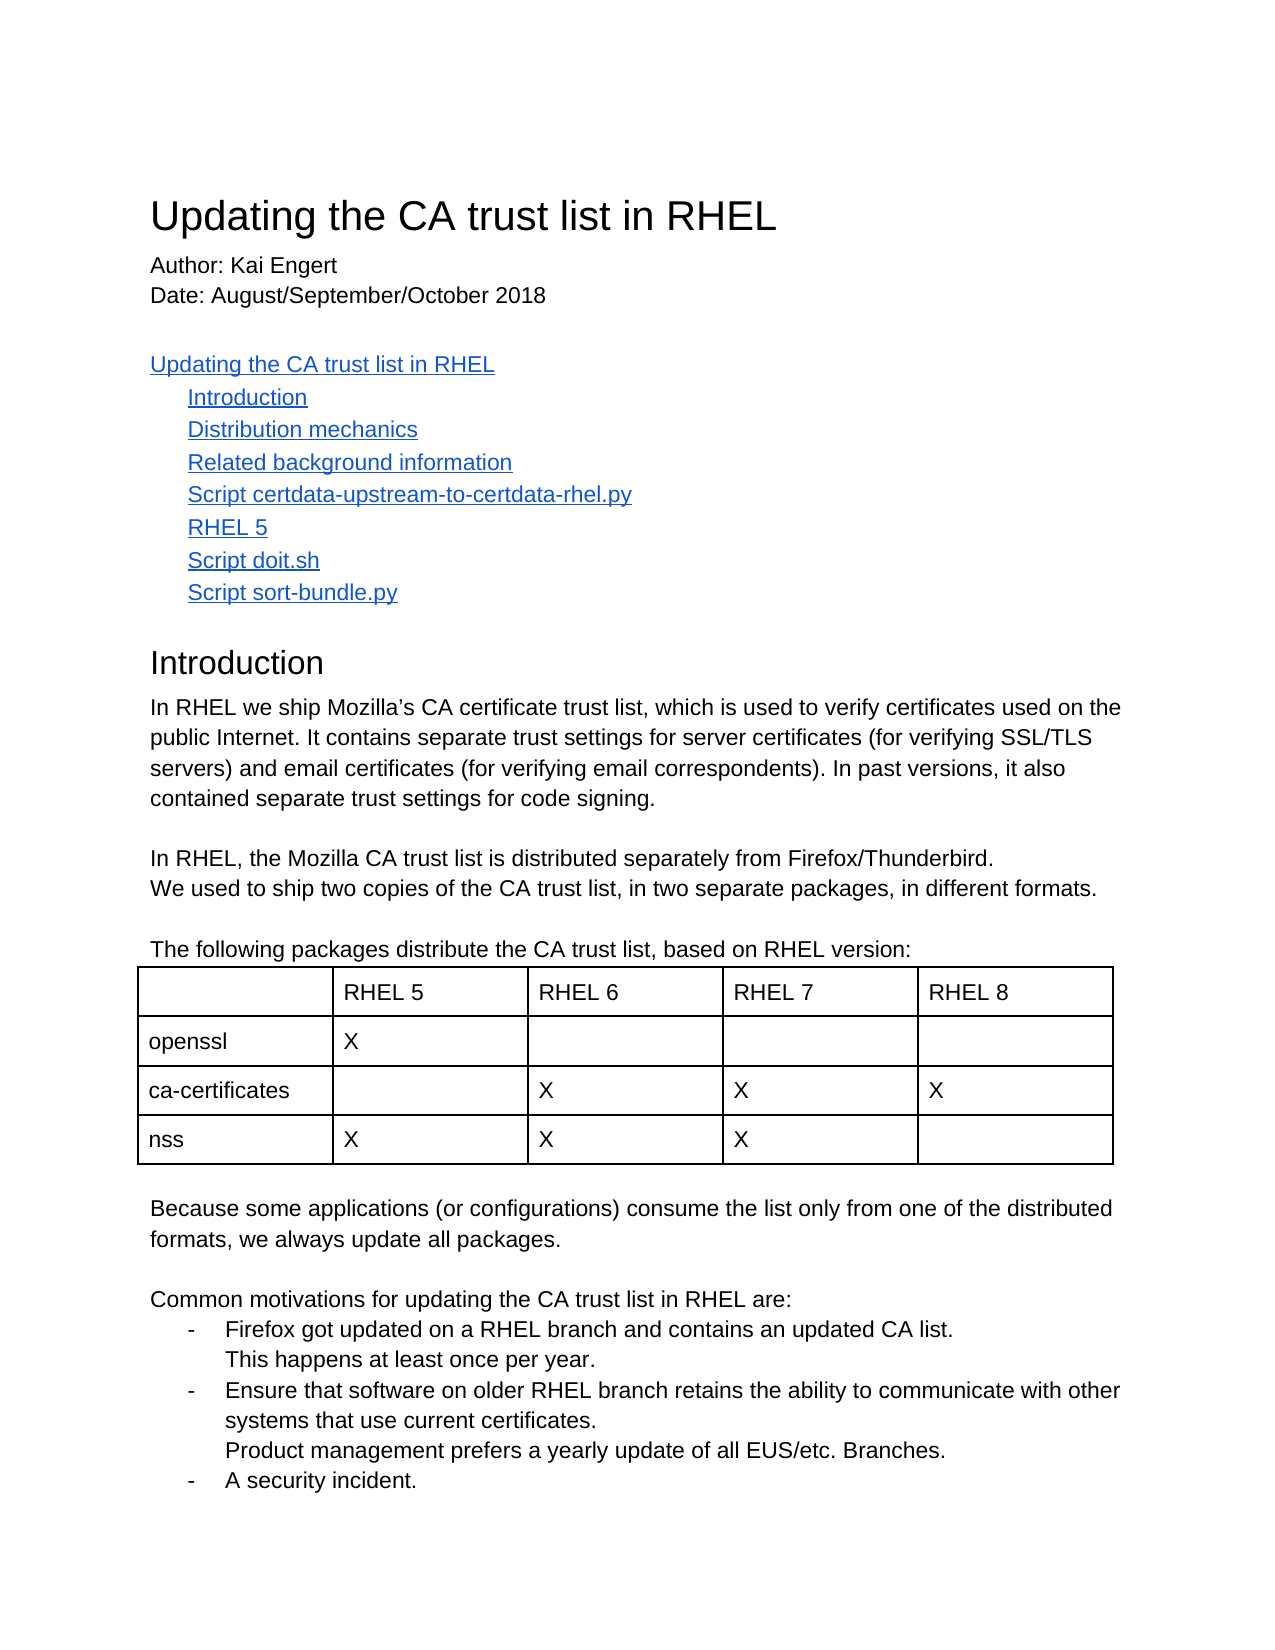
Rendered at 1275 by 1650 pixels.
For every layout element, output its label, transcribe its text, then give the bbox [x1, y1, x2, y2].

table_header RHEL 7 [724, 968, 917, 1015]
list Firefox got updated on a RHEL branch and contains an updated CA list. This happens at least once per year. [187, 1316, 1125, 1373]
table_cell nss [139, 1116, 332, 1163]
table_cell [334, 1067, 527, 1114]
table_cell [919, 1017, 1112, 1064]
table_cell X [334, 1116, 527, 1163]
text Author: Kai Engert [150, 252, 1125, 278]
subtitle Updating the CA trust list in RHEL [150, 192, 1125, 239]
text Because some applications (or configurations) consume the list only from one of the distributed formats, we always update all packages. [150, 1195, 1125, 1252]
table_header [139, 968, 332, 1015]
text Script certdata-upstream-to-certdata-rhel.py [187, 481, 1125, 508]
text Script sort-bundle.py [187, 579, 1125, 606]
table_cell X [919, 1067, 1112, 1114]
text In RHEL we ship Mozilla’s CA certificate trust list, which is used to verify certificates used on the public Internet. It contains separate trust settings for server certificates (for verifying SSL/TLS servers) and email certificates (for verifying email correspondents). In past versions, it also contained separate trust settings for code signing. [150, 694, 1125, 811]
table_cell openssl [139, 1017, 332, 1064]
table_cell X [529, 1067, 722, 1114]
table_header RHEL 6 [529, 968, 722, 1015]
text The following packages distribute the CA trust list, based on RHEL version: [150, 936, 1125, 962]
text Distribution mechanics [187, 416, 1125, 443]
text RHEL 5 [187, 514, 1125, 540]
table_cell ca-certificates [139, 1067, 332, 1114]
table_cell [919, 1116, 1112, 1163]
table_cell X [724, 1067, 917, 1114]
text Related background information [187, 449, 1125, 475]
text Script doit.sh [187, 547, 1125, 573]
text We used to ship two copies of the CA trust list, in two separate packages, in different formats. [150, 875, 1125, 902]
table_cell [724, 1017, 917, 1064]
table_cell X [724, 1116, 917, 1163]
text Updating the CA trust list in RHEL [150, 351, 1125, 377]
table_header RHEL 5 [334, 968, 527, 1015]
table_header RHEL 8 [919, 968, 1112, 1015]
text In RHEL, the Mozilla CA trust list is distributed separately from Firefox/Thunderbird. [150, 845, 1125, 871]
table_cell [529, 1017, 722, 1064]
list Ensure that software on older RHEL branch retains the ability to communicate with other systems that use current certificates. Product management prefers a yearly update of all EUS/etc. Branches. [187, 1377, 1125, 1463]
text Common motivations for updating the CA trust list in RHEL are: [150, 1256, 1125, 1312]
table_cell X [529, 1116, 722, 1163]
text Date: August/September/October 2018 [150, 282, 1125, 309]
table_cell X [334, 1017, 527, 1064]
subtitle Introduction [150, 643, 1125, 682]
text Introduction [187, 384, 1125, 410]
list A security incident. [187, 1467, 1125, 1493]
